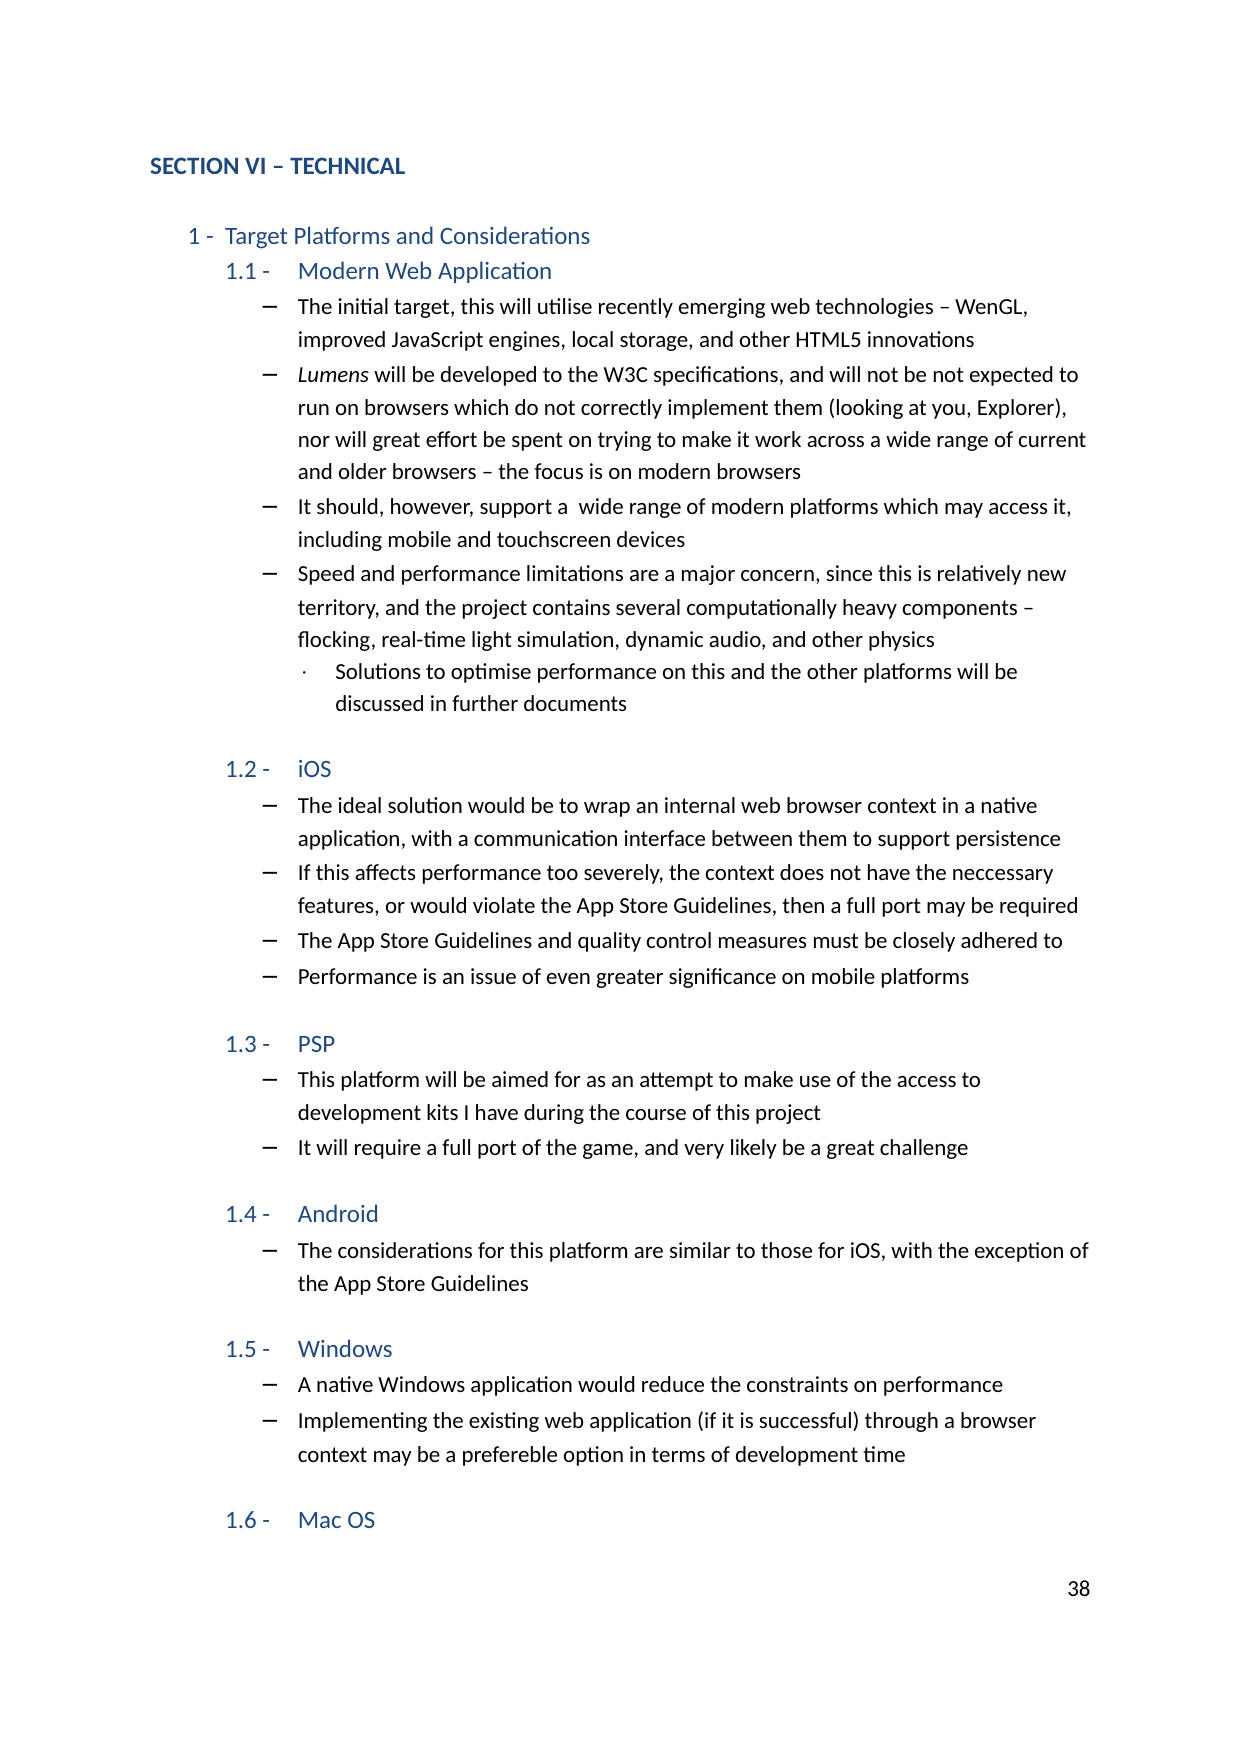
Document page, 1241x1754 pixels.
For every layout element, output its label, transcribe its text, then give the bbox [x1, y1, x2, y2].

list This platform will be aimed for as an attempt to make use of the access to development kits I have during the course of this project [260, 1063, 1090, 1126]
list Speed and performance limitations are a major concern, since this is relatively new territory, and the project contains several computationally heavy components – flocking, real-time light simulation, dynamic audio, and other physics [260, 557, 1090, 653]
list It should, however, support a wide range of modern platforms which may access it, including mobile and touchscreen devices [260, 489, 1090, 553]
list It will require a full port of the game, and very likely be a great challenge [260, 1130, 1090, 1162]
list The considerations for this platform are similar to those for iOS, with the exception of the App Store Guidelines [260, 1233, 1090, 1297]
list Lumens will be developed to the W3C specifications, and will not be not expected to run on browsers which do not correctly implement them (looking at you, Explorer), nor will great effort be spent on trying to make it work across a wide range of current and older browsers – the focus is on modern browsers [260, 358, 1090, 485]
list Windows [225, 1333, 1090, 1364]
list Solutions to optimise performance on this and the other platforms will be discussed in further documents [298, 657, 1090, 717]
subtitle SECTION VI – TECHNICAL [150, 150, 1090, 181]
list iOS [225, 753, 1090, 784]
list If this affects performance too severely, the context does not have the neccessary features, or would violate the App Store Guidelines, then a full port may be required [260, 856, 1090, 919]
list The ideal solution would be to wrap an internal web browser context in a native application, with a communication interface between them to support persistence [260, 788, 1090, 852]
list PSP [225, 1028, 1090, 1058]
list The initial target, this will utilise recently emerging web technologies – WenGL, improved JavaScript engines, local storage, and other HTML5 innovations [260, 290, 1090, 353]
list Performance is an issue of even greater significance on mobile platforms [260, 960, 1090, 991]
list Target Platforms and Considerations [187, 220, 1090, 251]
list Modern Web Application [225, 255, 1090, 286]
list Android [225, 1198, 1090, 1229]
list The App Store Guidelines and quality control measures must be closely adhered to [260, 924, 1090, 955]
list Mac OS [225, 1504, 1090, 1534]
list A native Windows application would reduce the constraints on performance [260, 1368, 1090, 1399]
list Implementing the existing web application (if it is successful) through a browser context may be a prefereble option in terms of development time [260, 1404, 1090, 1468]
